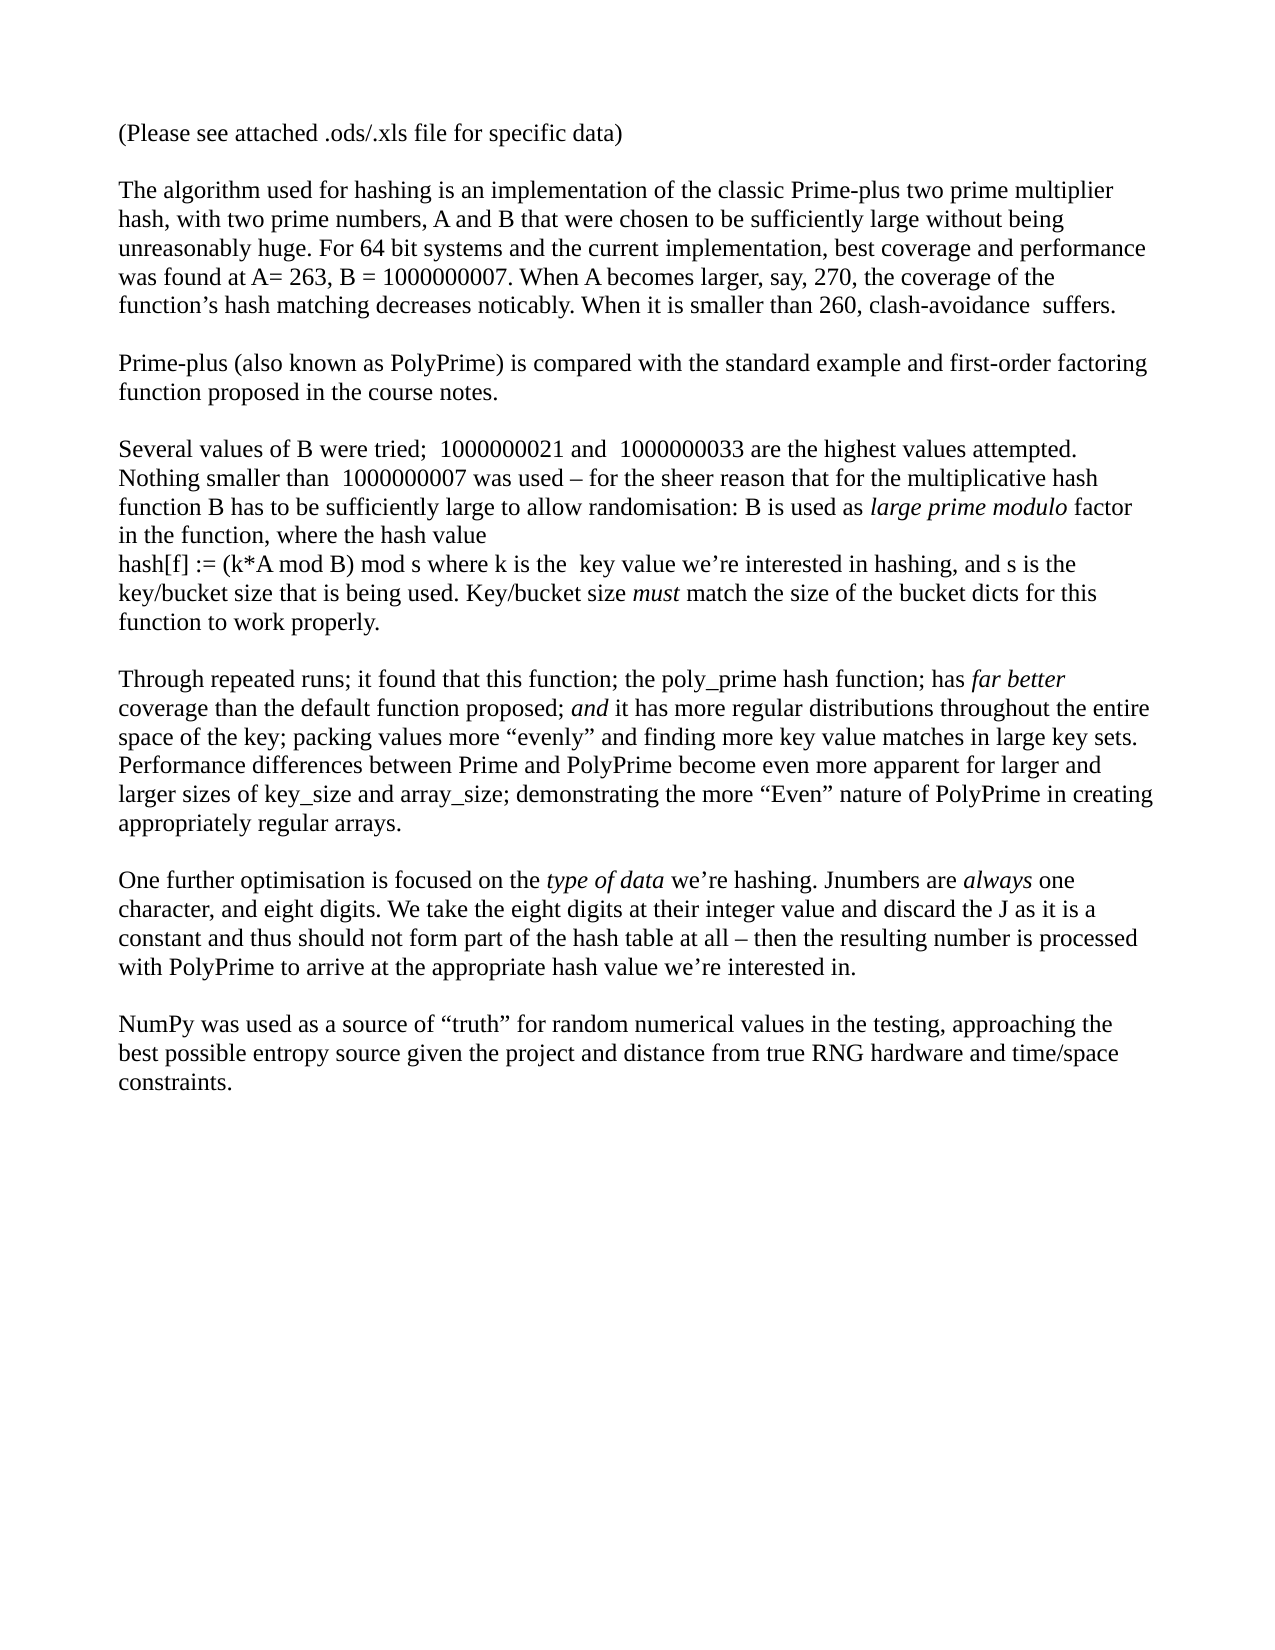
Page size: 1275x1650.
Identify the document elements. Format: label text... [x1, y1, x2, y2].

text hash[f] := (k*A mod B) mod s where k is the key value we’re interested in hashing, and s is the key/bucket size that is being used. Key/bucket size must match the size of the bucket dicts for this function to work properly. [118, 549, 1157, 636]
text Prime-plus (also known as PolyPrime) is compared with the standard example and first-order factoring function proposed in the course notes. [118, 348, 1157, 406]
text (Please see attached .ods/.xls file for specific data) [118, 118, 1157, 147]
text One further optimisation is focused on the type of data we’re hashing. Jnumbers are always one character, and eight digits. We take the eight digits at their integer value and discard the J as it is a constant and thus should not form part of the hash table at all – then the resulting number is processed with PolyPrime to arrive at the appropriate hash value we’re interested in. [118, 866, 1157, 981]
text Through repeated runs; it found that this function; the poly_prime hash function; has far better coverage than the default function proposed; and it has more regular distributions throughout the entire space of the key; packing values more “evenly” and finding more key value matches in large key sets. [118, 664, 1157, 751]
text NumPy was used as a source of “truth” for random numerical values in the testing, approaching the best possible entropy source given the project and distance from true RNG hardware and time/space constraints. [118, 1009, 1157, 1096]
text Performance differences between Prime and PolyPrime become even more apparent for larger and larger sizes of key_size and array_size; demonstrating the more “Even” nature of PolyPrime in creating appropriately regular arrays. [118, 751, 1157, 837]
text The algorithm used for hashing is an implementation of the classic Prime-plus two prime multiplier hash, with two prime numbers, A and B that were chosen to be sufficiently large without being unreasonably huge. For 64 bit systems and the current implementation, best coverage and performance was found at A= 263, B = 1000000007. When A becomes larger, say, 270, the coverage of the function’s hash matching decreases noticably. When it is smaller than 260, clash-avoidance suffers. [118, 176, 1157, 319]
text Several values of B were tried; 1000000021 and 1000000033 are the highest values attempted. Nothing smaller than 1000000007 was used – for the sheer reason that for the multiplicative hash function B has to be sufficiently large to allow randomisation: B is used as large prime modulo factor in the function, where the hash value [118, 434, 1157, 549]
